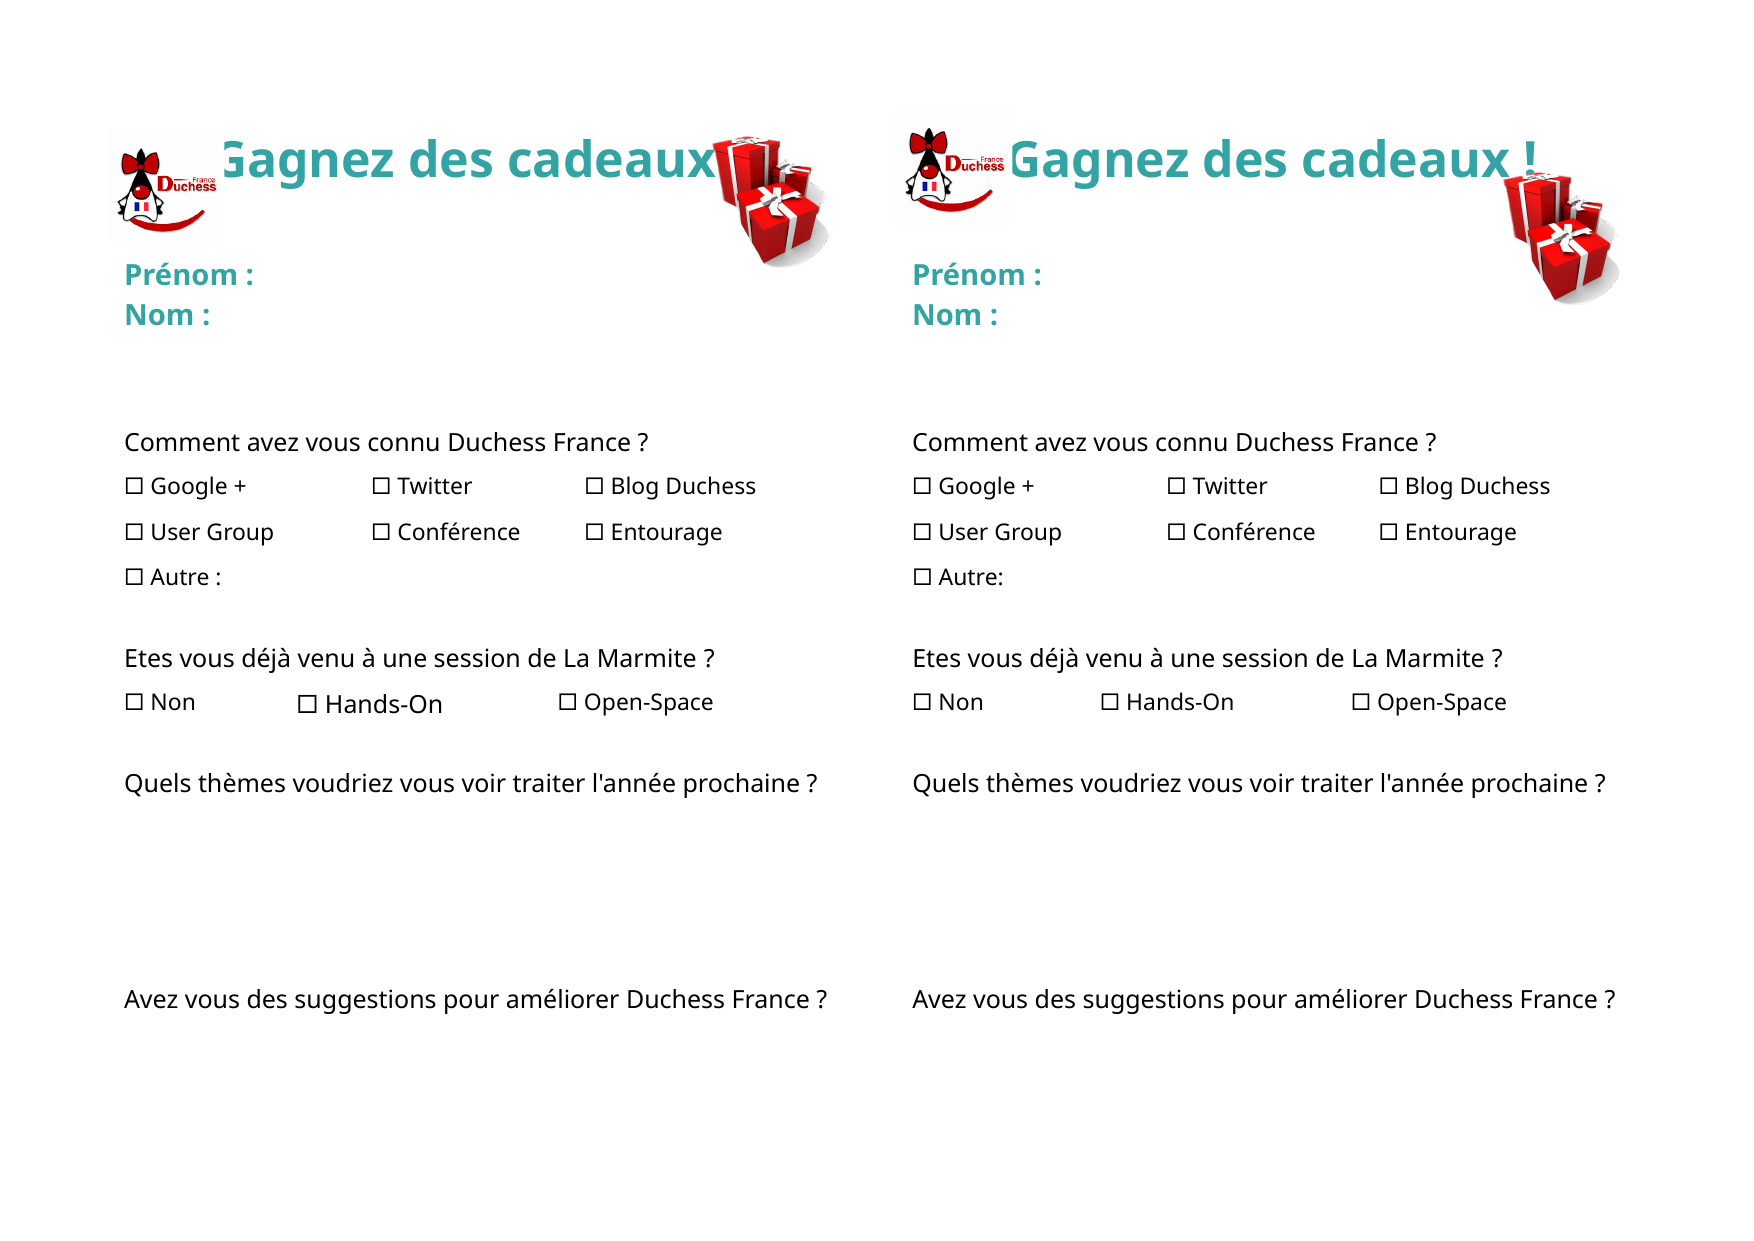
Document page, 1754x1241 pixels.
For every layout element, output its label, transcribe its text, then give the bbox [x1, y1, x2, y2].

table_header  Autre: [906, 556, 1636, 601]
table_cell  Conférence [365, 510, 578, 556]
table_header Gagnez des cadeaux ! [118, 118, 689, 249]
table_cell Comment avez vous connu Duchess France ? [906, 419, 1636, 464]
table_cell Prénom : Nom : [118, 249, 836, 419]
table_cell Prénom : Nom : [906, 249, 1636, 419]
table_cell  Google + [906, 465, 1160, 510]
picture [1480, 154, 1631, 305]
table_header [836, 681, 906, 726]
table_header [836, 556, 906, 601]
table_cell  User Group [906, 510, 1160, 556]
table_header Quels thèmes voudriez vous voir traiter l'année prochaine ? [118, 726, 836, 942]
picture [689, 118, 840, 268]
table_cell  Blog Duchess [1373, 465, 1636, 510]
table_header  Hands-On [1094, 681, 1345, 726]
table_header Avez vous des suggestions pour améliorer Duchess France ? [118, 942, 836, 1022]
table_cell  Conférence [1160, 510, 1373, 556]
table_cell  Twitter [1160, 465, 1373, 510]
table_cell [836, 465, 906, 510]
table_cell  Blog Duchess [579, 465, 836, 510]
table_cell  Entourage [579, 510, 836, 556]
table_header  Open-Space [1345, 681, 1636, 726]
table_header  Open-Space [552, 681, 836, 726]
table_cell  User Group [118, 510, 365, 556]
table_cell [836, 419, 906, 464]
table_cell Etes vous déjà venu à une session de La Marmite ? [906, 601, 1636, 681]
table_header  Non [906, 681, 1094, 726]
table_header Quels thèmes voudriez vous voir traiter l'année prochaine ? [906, 726, 1636, 942]
table_cell Etes vous déjà venu à une session de La Marmite ? [118, 601, 836, 681]
table_header [836, 726, 906, 942]
table_cell Comment avez vous connu Duchess France ? [118, 419, 836, 464]
table_cell  Twitter [365, 465, 578, 510]
table_cell [836, 249, 906, 419]
table_header  Non [118, 681, 290, 726]
table_header  Autre : [118, 556, 836, 601]
picture [106, 127, 225, 246]
table_header [836, 942, 906, 1022]
table_cell  Entourage [1373, 510, 1636, 556]
table_header Gagnez des cadeaux ! [906, 118, 1636, 249]
table_header  Hands-On [290, 681, 552, 726]
table_cell [836, 510, 906, 556]
table_header Avez vous des suggestions pour améliorer Duchess France ? [906, 942, 1636, 1022]
table_cell  Google + [118, 465, 365, 510]
picture [894, 107, 1013, 226]
table_header [840, 118, 906, 249]
table_cell [836, 601, 906, 681]
